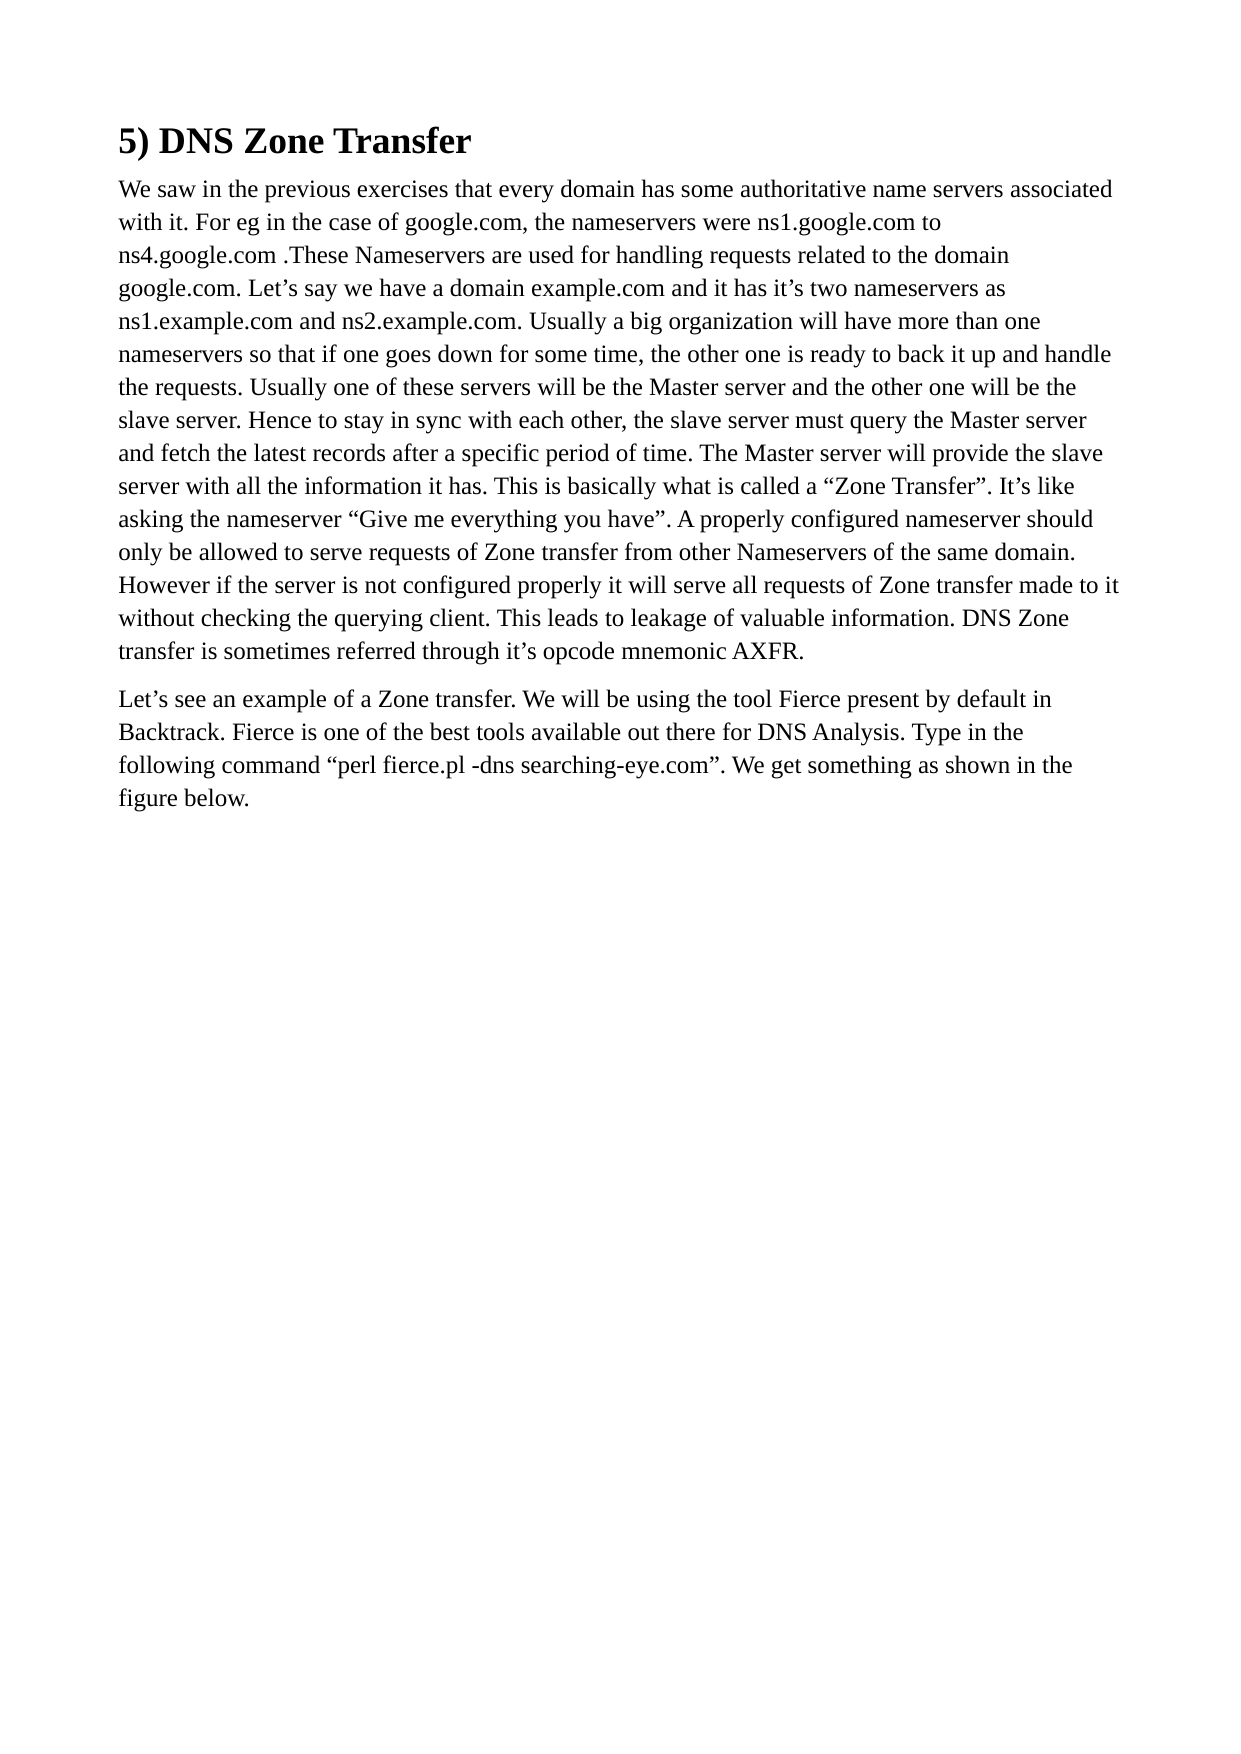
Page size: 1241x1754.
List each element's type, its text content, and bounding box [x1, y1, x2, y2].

text We saw in the previous exercises that every domain has some authoritative name servers associated with it. For eg in the case of google.com, the nameservers were ns1.google.com to ns4.google.com .These Nameservers are used for handling requests related to the domain google.com. Let’s say we have a domain example.com and it has it’s two nameservers as ns1.example.com and ns2.example.com. Usually a big organization will have more than one nameservers so that if one goes down for some time, the other one is ready to back it up and handle the requests. Usually one of these servers will be the Master server and the other one will be the slave server. Hence to stay in sync with each other, the slave server must query the Master server and fetch the latest records after a specific period of time. The Master server will provide the slave server with all the information it has. This is basically what is called a “Zone Transfer”. It’s like asking the nameserver “Give me everything you have”. A properly configured nameserver should only be allowed to serve requests of Zone transfer from other Nameservers of the same domain. However if the server is not configured properly it will serve all requests of Zone transfer made to it without checking the querying client. This leads to leakage of valuable information. DNS Zone transfer is sometimes referred through it’s opcode mnemonic AXFR. [118, 174, 1122, 665]
text Let’s see an example of a Zone transfer. We will be using the tool Fierce present by default in Backtrack. Fierce is one of the best tools available out there for DNS Analysis. Type in the following command “perl fierce.pl -dns searching-eye.com”. We get something as shown in the figure below. [118, 684, 1122, 811]
subtitle 5) DNS Zone Transfer [118, 118, 1122, 161]
